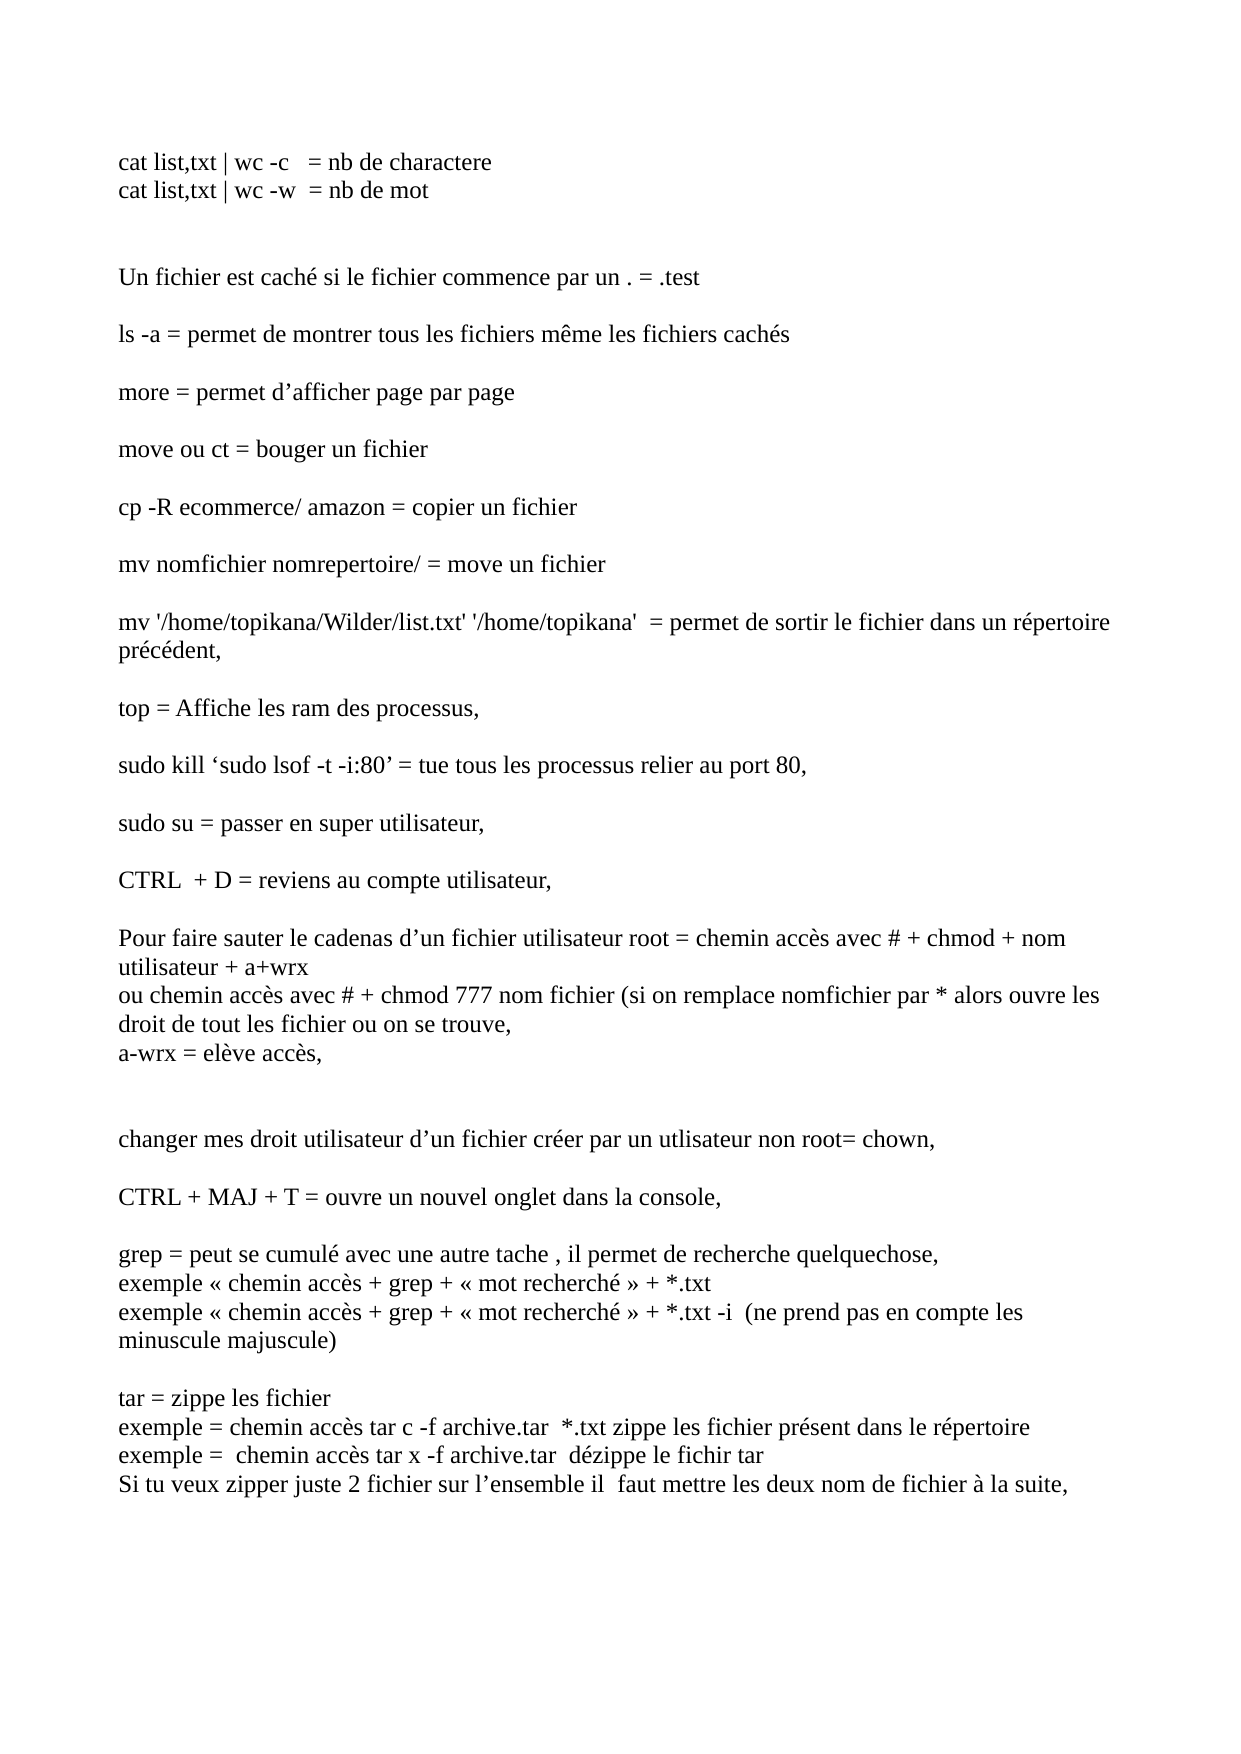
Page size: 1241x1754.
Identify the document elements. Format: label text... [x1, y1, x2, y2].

text ls -a = permet de montrer tous les fichiers même les fichiers cachés [118, 319, 1122, 348]
text top = Affiche les ram des processus, [118, 693, 1122, 722]
text Pour faire sauter le cadenas d’un fichier utilisateur root = chemin accès avec # + chmod + nom utilisateur + a+wrx [118, 923, 1122, 981]
text exemple = chemin accès tar x -f archive.tar dézippe le fichir tar [118, 1441, 1122, 1469]
text exemple « chemin accès + grep + « mot recherché » + *.txt [118, 1268, 1122, 1297]
text cat list,txt | wc -w = nb de mot [118, 176, 1122, 204]
text ou chemin accès avec # + chmod 777 nom fichier (si on remplace nomfichier par * alors ouvre les droit de tout les fichier ou on se trouve, [118, 981, 1122, 1038]
text changer mes droit utilisateur d’un fichier créer par un utlisateur non root= chown, [118, 1124, 1122, 1153]
text mv nomfichier nomrepertoire/ = move un fichier [118, 549, 1122, 578]
text tar = zippe les fichier [118, 1383, 1122, 1412]
text mv '/home/topikana/Wilder/list.txt' '/home/topikana' = permet de sortir le fichier dans un répertoire précédent, [118, 607, 1122, 664]
text move ou ct = bouger un fichier [118, 434, 1122, 463]
text exemple « chemin accès + grep + « mot recherché » + *.txt -i (ne prend pas en compte les minuscule majuscule) [118, 1297, 1122, 1354]
text Si tu veux zipper juste 2 fichier sur l’ensemble il faut mettre les deux nom de fichier à la suite, [118, 1469, 1122, 1498]
text a-wrx = elève accès, [118, 1038, 1122, 1067]
text exemple = chemin accès tar c -f archive.tar *.txt zippe les fichier présent dans le répertoire [118, 1412, 1122, 1441]
text Un fichier est caché si le fichier commence par un . = .test [118, 262, 1122, 291]
text CTRL + D = reviens au compte utilisateur, [118, 866, 1122, 894]
text sudo su = passer en super utilisateur, [118, 808, 1122, 837]
text cp -R ecommerce/ amazon = copier un fichier [118, 492, 1122, 521]
text cat list,txt | wc -c = nb de charactere [118, 147, 1122, 176]
text CTRL + MAJ + T = ouvre un nouvel onglet dans la console, [118, 1182, 1122, 1211]
text grep = peut se cumulé avec une autre tache , il permet de recherche quelquechose, [118, 1239, 1122, 1268]
text sudo kill ‘sudo lsof -t -i:80’ = tue tous les processus relier au port 80, [118, 751, 1122, 779]
text more = permet d’afficher page par page [118, 377, 1122, 406]
